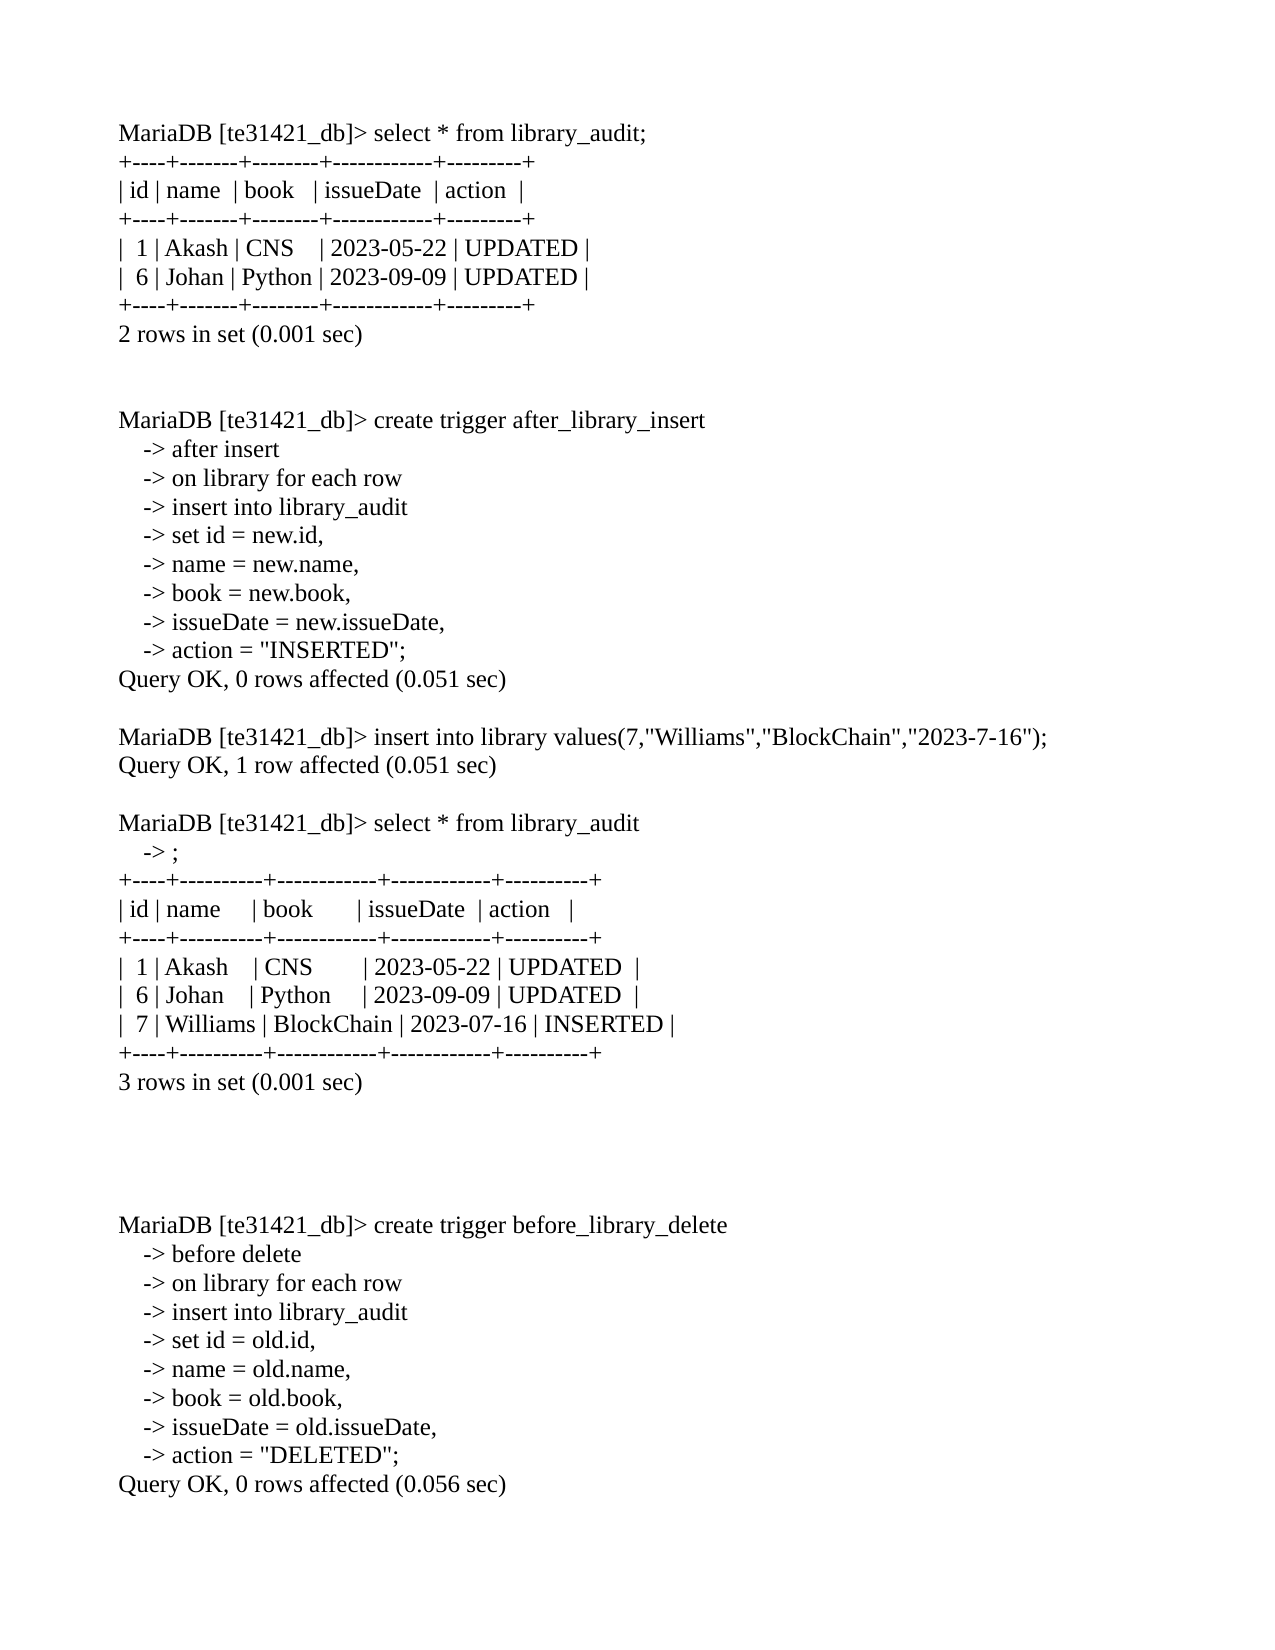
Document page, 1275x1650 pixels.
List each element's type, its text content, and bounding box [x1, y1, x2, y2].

text Query OK, 0 rows affected (0.056 sec) [118, 1469, 1157, 1498]
text | id | name | book | issueDate | action | [118, 894, 1157, 923]
text MariaDB [te31421_db]> select * from library_audit; [118, 118, 1157, 147]
text | 1 | Akash | CNS | 2023-05-22 | UPDATED | [118, 233, 1157, 262]
text -> on library for each row [118, 1268, 1157, 1297]
text -> insert into library_audit [118, 492, 1157, 521]
text Query OK, 1 row affected (0.051 sec) [118, 751, 1157, 779]
text Query OK, 0 rows affected (0.051 sec) [118, 664, 1157, 693]
text +----+----------+------------+------------+----------+ [118, 1038, 1157, 1067]
text -> book = new.book, [118, 578, 1157, 607]
text +----+----------+------------+------------+----------+ [118, 923, 1157, 952]
text 3 rows in set (0.001 sec) [118, 1067, 1157, 1096]
text | 1 | Akash | CNS | 2023-05-22 | UPDATED | [118, 952, 1157, 981]
text -> name = old.name, [118, 1354, 1157, 1383]
text -> action = "DELETED"; [118, 1441, 1157, 1469]
text -> after insert [118, 434, 1157, 463]
text +----+----------+------------+------------+----------+ [118, 866, 1157, 894]
text +----+-------+--------+------------+---------+ [118, 204, 1157, 233]
text -> name = new.name, [118, 549, 1157, 578]
text MariaDB [te31421_db]> select * from library_audit [118, 808, 1157, 837]
text -> on library for each row [118, 463, 1157, 492]
text -> issueDate = old.issueDate, [118, 1412, 1157, 1441]
text -> book = old.book, [118, 1383, 1157, 1412]
text MariaDB [te31421_db]> create trigger before_library_delete [118, 1211, 1157, 1239]
text -> before delete [118, 1239, 1157, 1268]
text -> set id = old.id, [118, 1326, 1157, 1354]
text -> issueDate = new.issueDate, [118, 607, 1157, 636]
text MariaDB [te31421_db]> insert into library values(7,"Williams","BlockChain","2023-7-16"); [118, 722, 1157, 751]
text | id | name | book | issueDate | action | [118, 176, 1157, 204]
text MariaDB [te31421_db]> create trigger after_library_insert [118, 406, 1157, 434]
text -> insert into library_audit [118, 1297, 1157, 1326]
text -> ; [118, 837, 1157, 866]
text 2 rows in set (0.001 sec) [118, 319, 1157, 348]
text | 6 | Johan | Python | 2023-09-09 | UPDATED | [118, 262, 1157, 291]
text +----+-------+--------+------------+---------+ [118, 291, 1157, 319]
text -> action = "INSERTED"; [118, 636, 1157, 664]
text +----+-------+--------+------------+---------+ [118, 147, 1157, 176]
text | 6 | Johan | Python | 2023-09-09 | UPDATED | [118, 981, 1157, 1009]
text | 7 | Williams | BlockChain | 2023-07-16 | INSERTED | [118, 1009, 1157, 1038]
text -> set id = new.id, [118, 521, 1157, 549]
